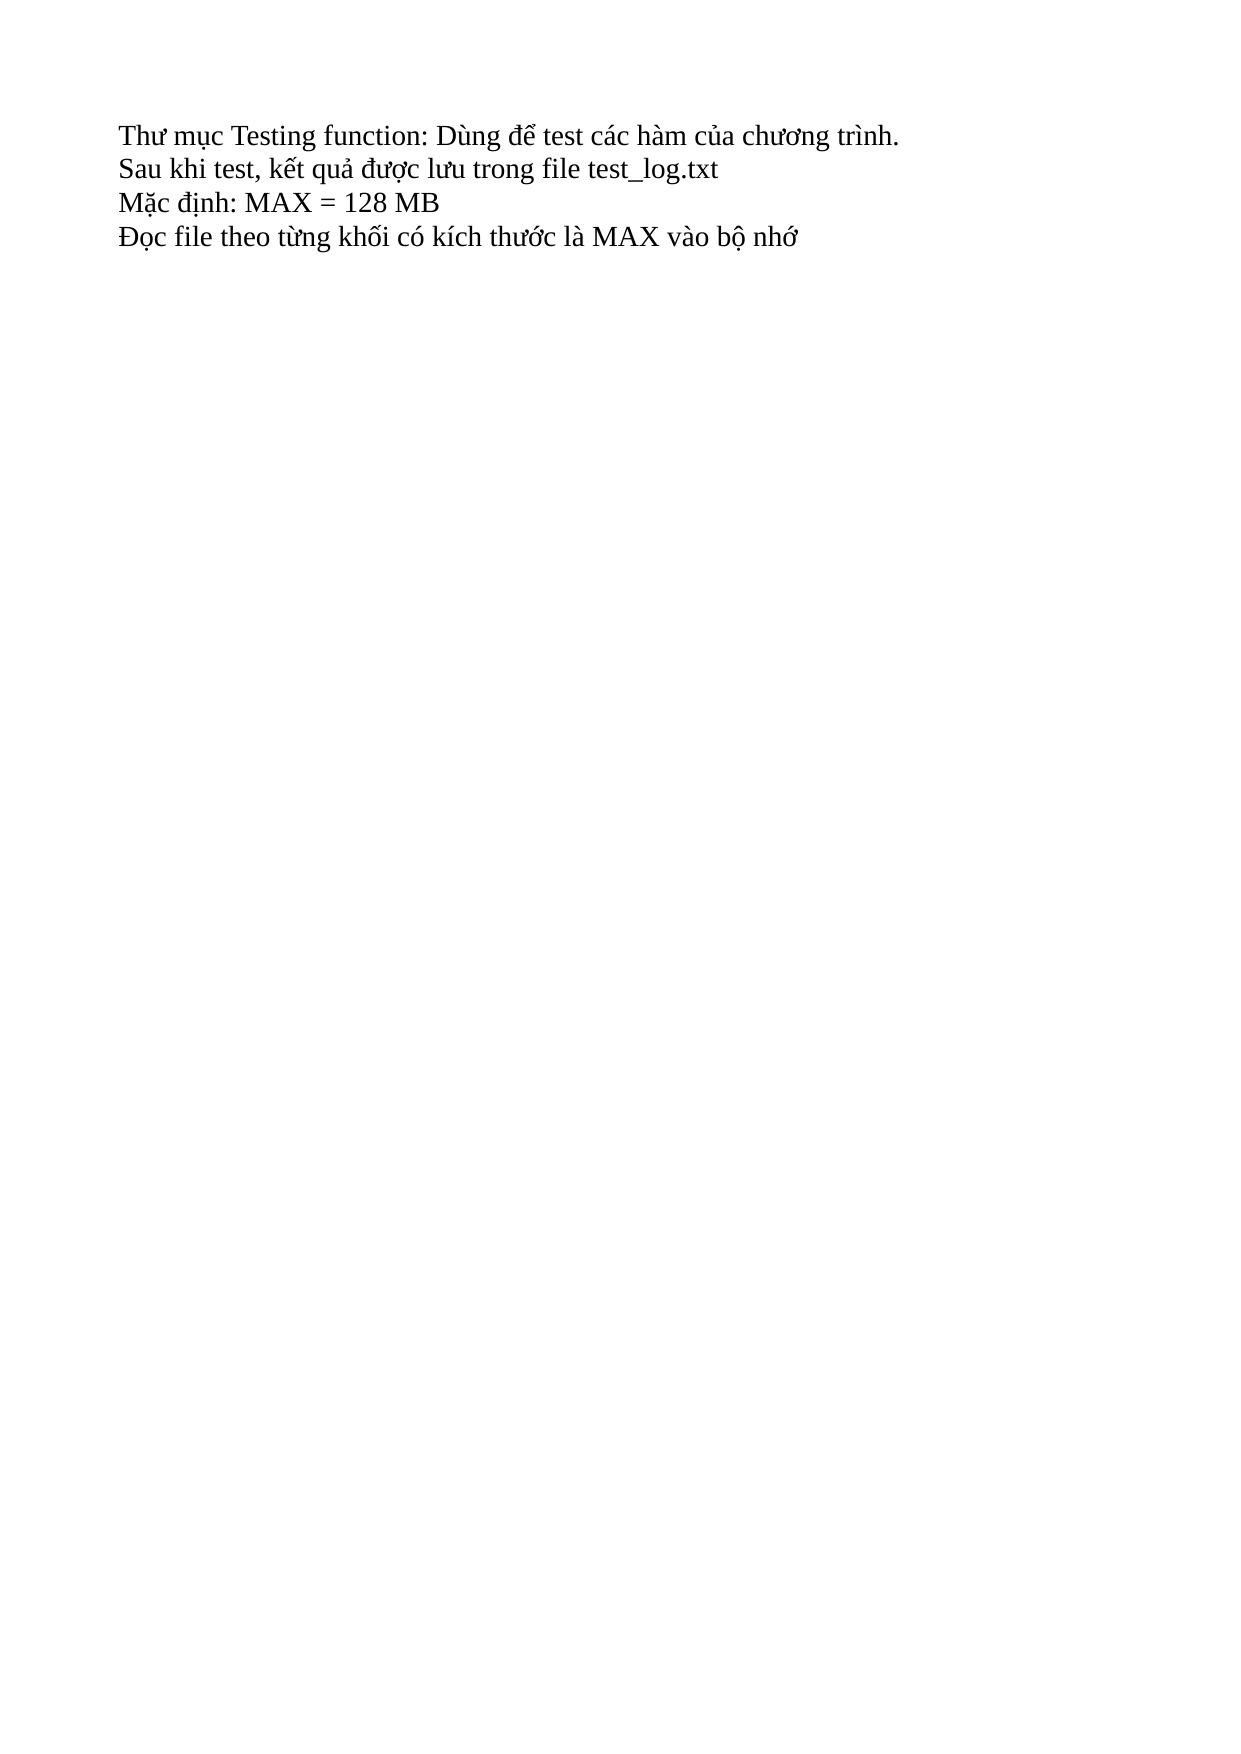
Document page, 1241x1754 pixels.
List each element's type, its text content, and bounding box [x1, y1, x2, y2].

text Đọc file theo từng khối có kích thước là MAX vào bộ nhớ [118, 219, 1122, 252]
text Sau khi test, kết quả được lưu trong file test_log.txt [118, 152, 1122, 185]
text Thư mục Testing function: Dùng để test các hàm của chương trình. [118, 118, 1122, 152]
text Mặc định: MAX = 128 MB [118, 185, 1122, 219]
